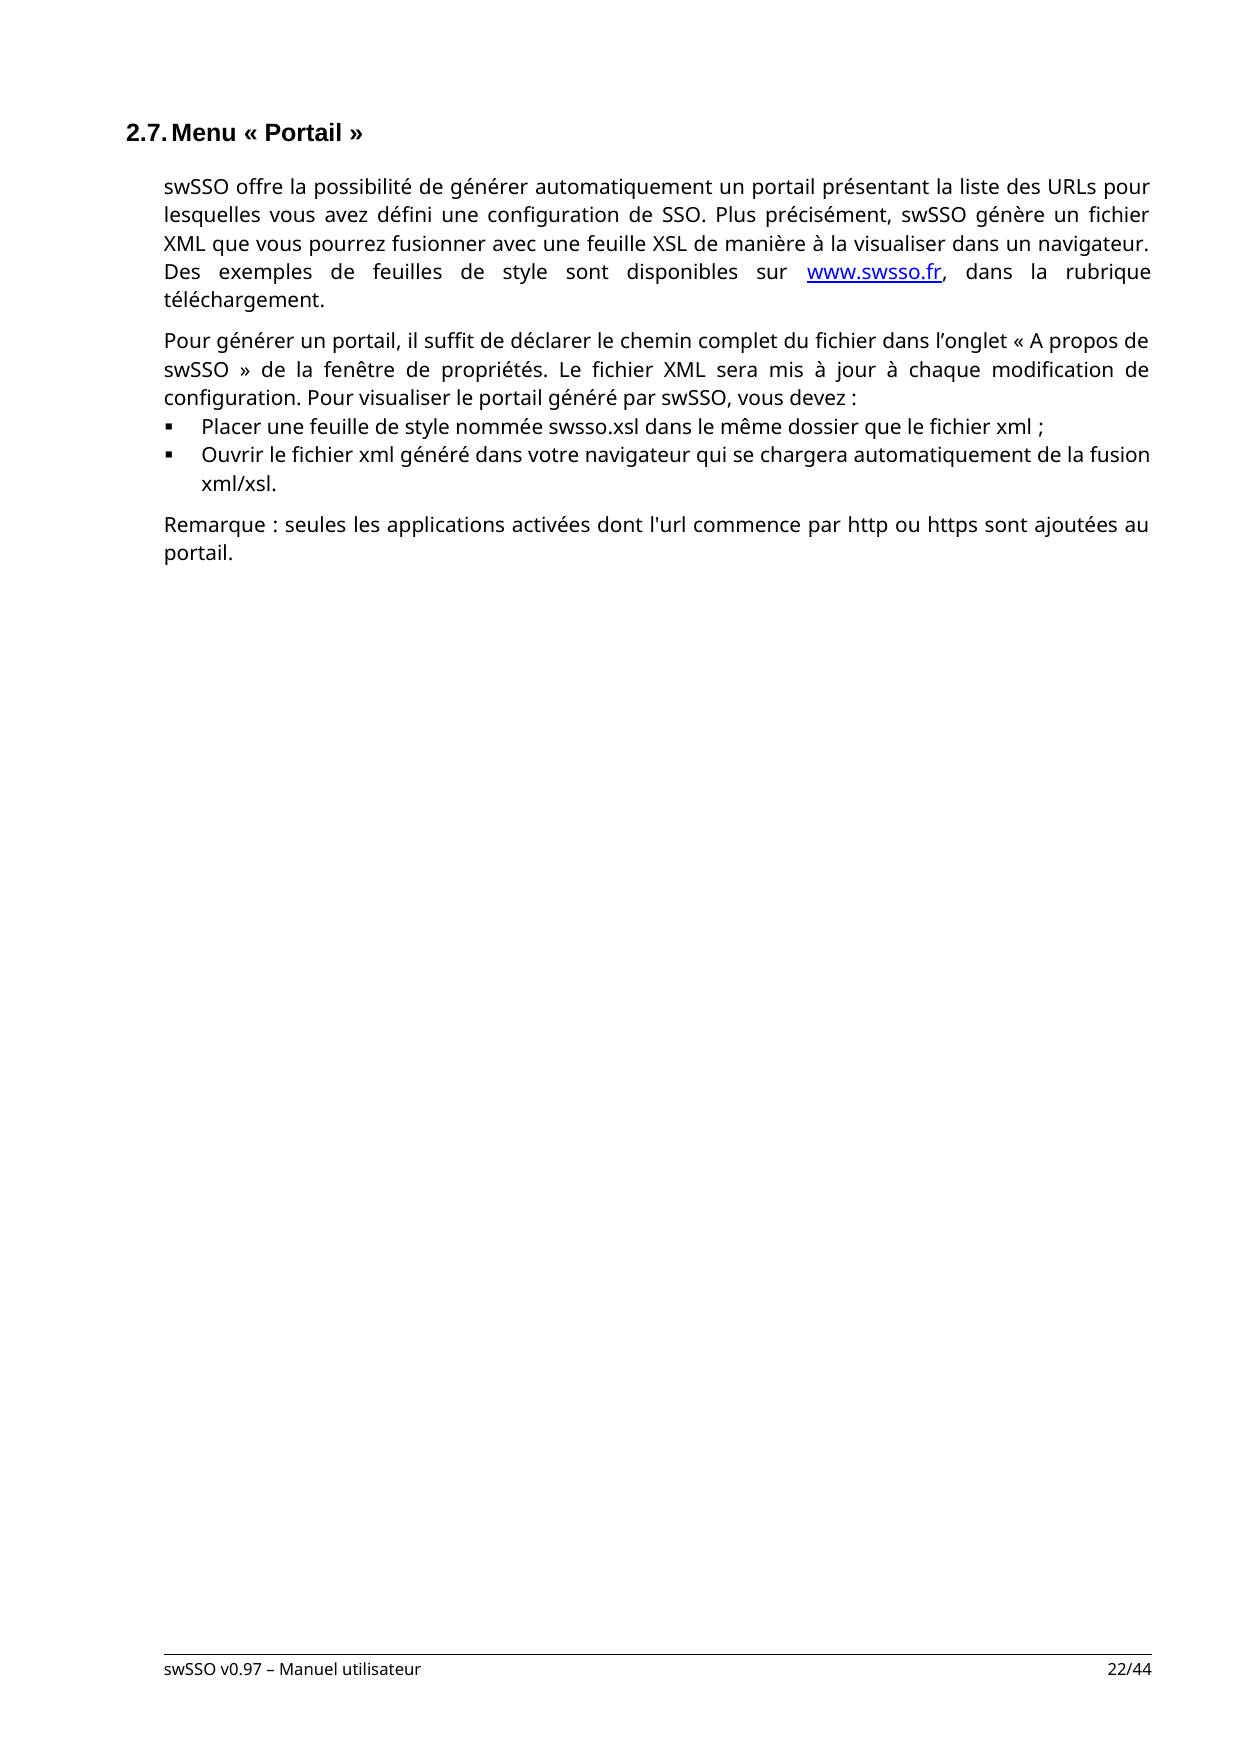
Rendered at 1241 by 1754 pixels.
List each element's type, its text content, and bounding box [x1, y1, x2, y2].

subtitle Menu « Portail » [126, 118, 1152, 147]
list Ouvrir le fichier xml généré dans votre navigateur qui se chargera automatiquement de la fusion xml/xsl. [164, 440, 1152, 497]
text Pour générer un portail, il suffit de déclarer le chemin complet du fichier dans l’onglet « A propos de swSSO » de la fenêtre de propriétés. Le fichier XML sera mis à jour à chaque modification de configuration. Pour visualiser le portail généré par swSSO, vous devez : [164, 327, 1152, 412]
text swSSO offre la possibilité de générer automatiquement un portail présentant la liste des URLs pour lesquelles vous avez défini une configuration de SSO. Plus précisément, swSSO génère un fichier XML que vous pourrez fusionner avec une feuille XSL de manière à la visualiser dans un navigateur. Des exemples de feuilles de style sont disponibles sur www.swsso.fr, dans la rubrique téléchargement. [164, 172, 1152, 314]
text Remarque : seules les applications activées dont l'url commence par http ou https sont ajoutées au portail. [164, 510, 1152, 567]
list Placer une feuille de style nommée swsso.xsl dans le même dossier que le fichier xml ; [164, 412, 1152, 440]
